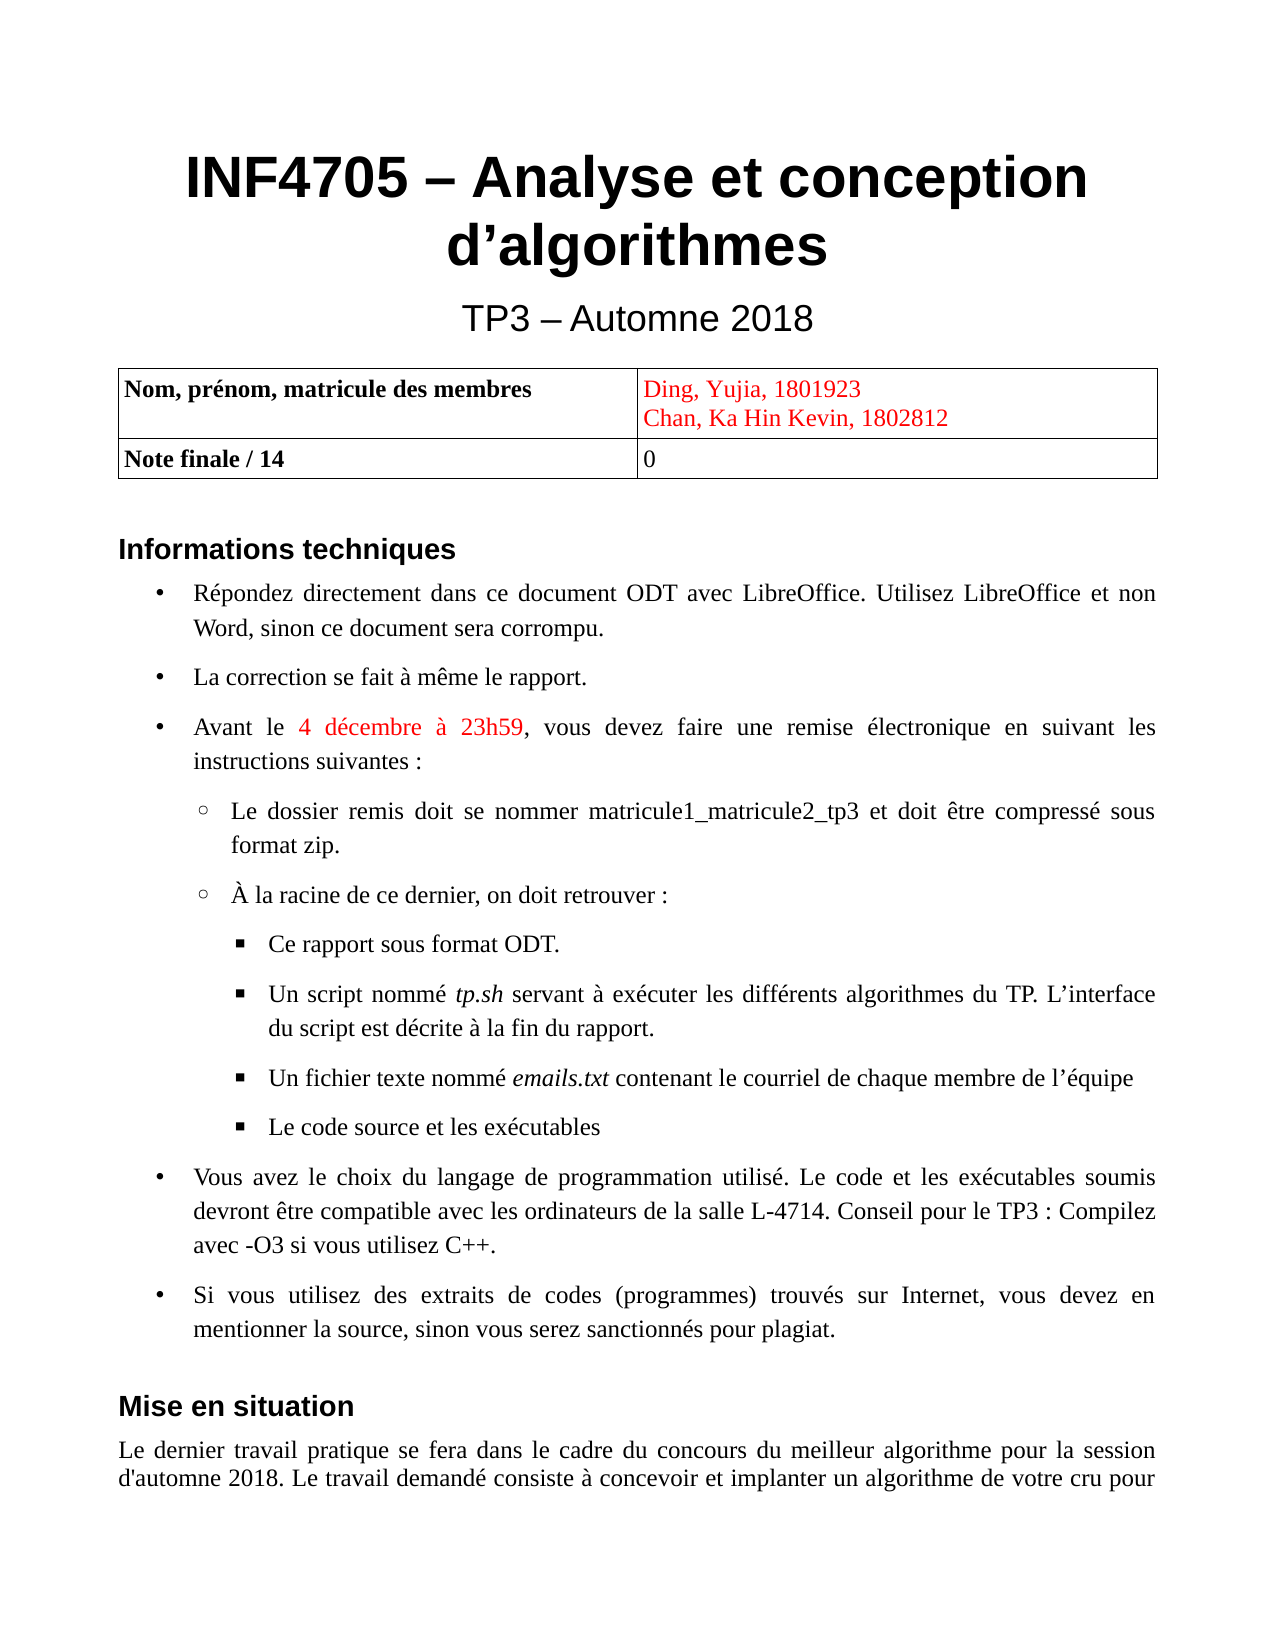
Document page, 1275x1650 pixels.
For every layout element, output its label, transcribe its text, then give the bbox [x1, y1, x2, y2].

list Le code source et les exécutables [231, 1112, 1157, 1141]
list Un script nommé tp.sh servant à exécuter les différents algorithmes du TP. L’interface du script est décrite à la fin du rapport. [231, 979, 1157, 1042]
list Vous avez le choix du langage de programmation utilisé. Le code et les exécutables soumis devront être compatible avec les ordinateurs de la salle L-4714. Conseil pour le TP3 : Compilez avec -O3 si vous utilisez C++. [156, 1162, 1157, 1259]
list À la racine de ce dernier, on doit retrouver : [193, 880, 1157, 908]
text INF4705 – Analyse et conception d’algorithmes [118, 143, 1157, 277]
table_cell 0 [638, 439, 1157, 478]
text Le dernier travail pratique se fera dans le cadre du concours du meilleur algorithme pour la session d'automne 2018. Le travail demandé consiste à concevoir et implanter un algorithme de votre cru pour [118, 1435, 1157, 1492]
table_header Ding, Yujia, 1801923 Chan, Ka Hin Kevin, 1802812 [638, 369, 1157, 437]
list Le dossier remis doit se nommer matricule1_matricule2_tp3 et doit être compressé sous format zip. [193, 796, 1157, 859]
list Répondez directement dans ce document ODT avec LibreOffice. Utilisez LibreOffice et non Word, sinon ce document sera corrompu. [156, 578, 1157, 642]
list Si vous utilisez des extraits de codes (programmes) trouvés sur Internet, vous devez en mentionner la source, sinon vous serez sanctionnés pour plagiat. [156, 1280, 1157, 1343]
list Un fichier texte nommé emails.txt contenant le courriel de chaque membre de l’équipe [231, 1063, 1157, 1091]
subtitle Informations techniques [118, 532, 1157, 566]
table_cell Note finale / 14 [119, 439, 637, 478]
list Ce rapport sous format ODT. [231, 929, 1157, 958]
table_header Nom, prénom, matricule des membres [119, 369, 637, 437]
list Avant le 4 décembre à 23h59, vous devez faire une remise électronique en suivant les instructions suivantes : [156, 712, 1157, 775]
subtitle Mise en situation [118, 1389, 1157, 1422]
list La correction se fait à même le rapport. [156, 662, 1157, 691]
text TP3 – Automne 2018 [118, 296, 1157, 339]
